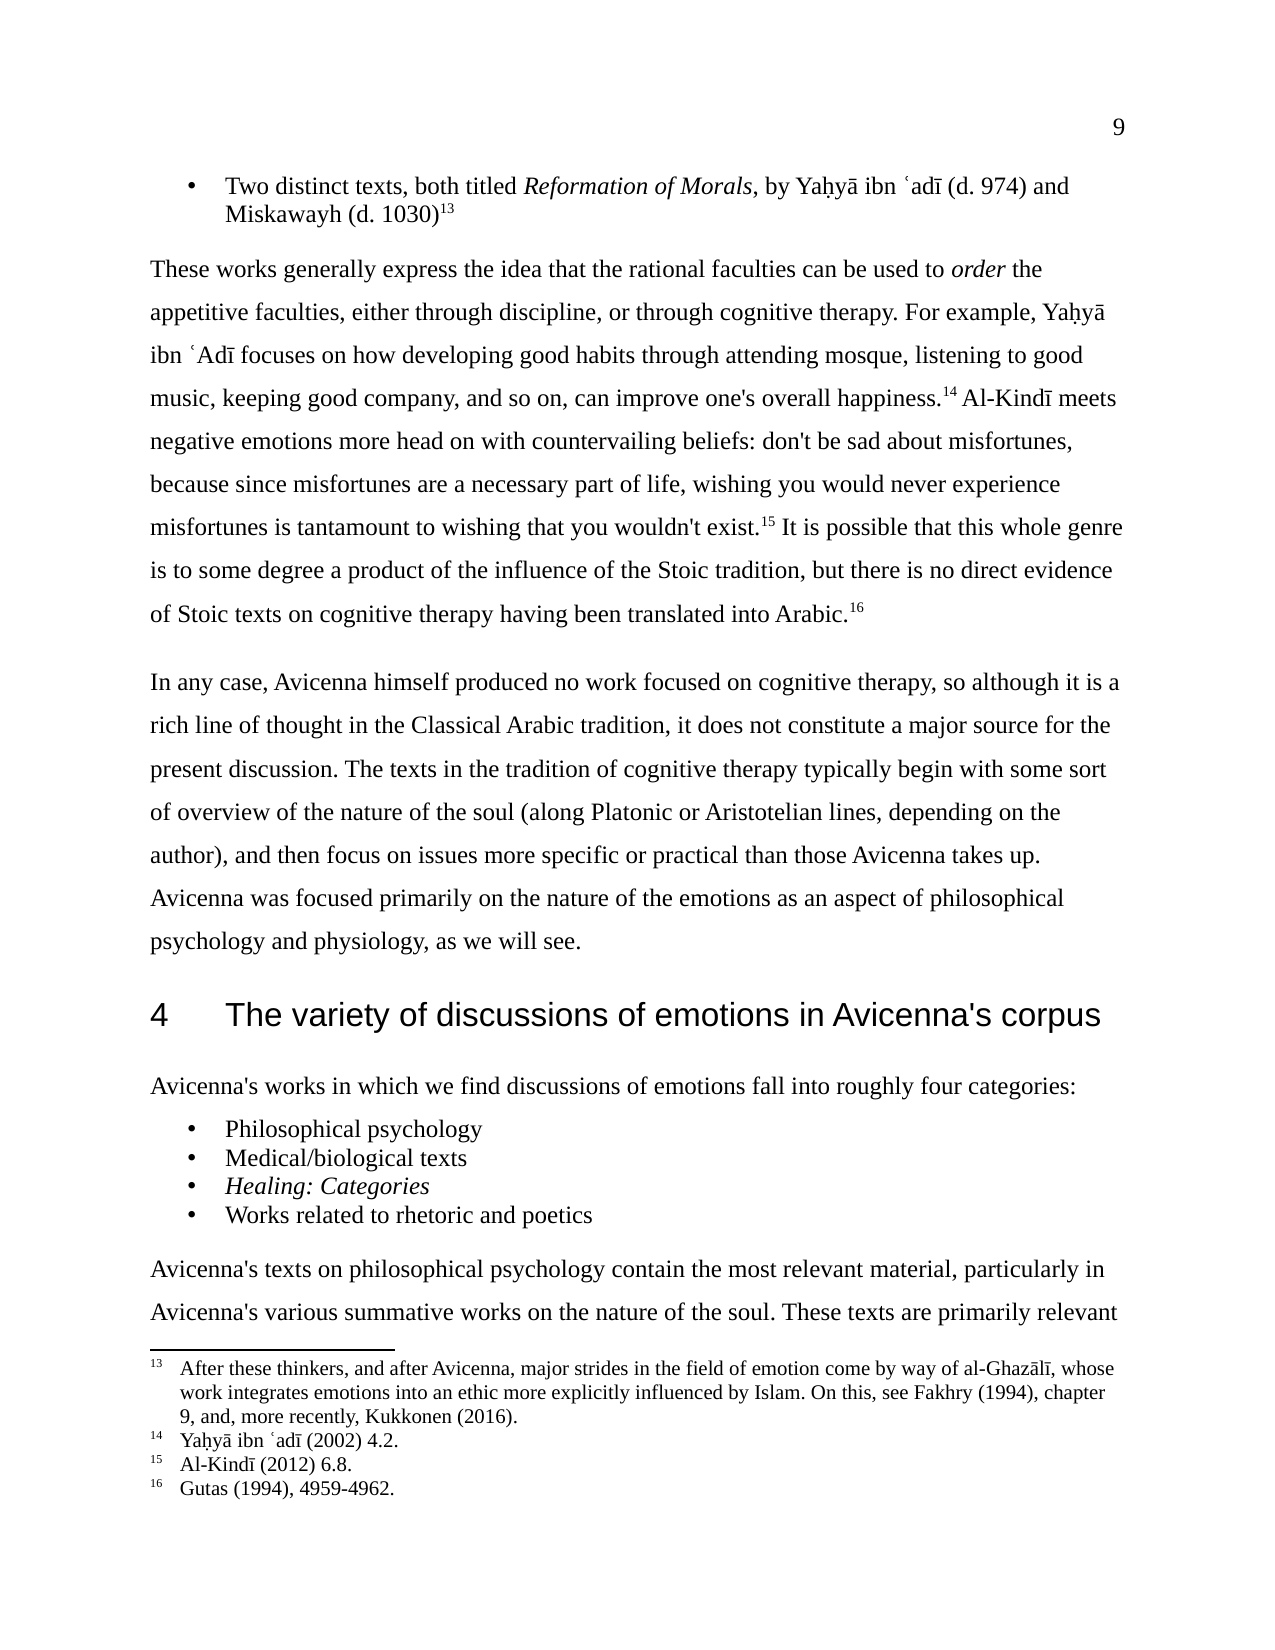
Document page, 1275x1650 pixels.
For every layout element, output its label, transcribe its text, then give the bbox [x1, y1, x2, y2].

text Gutas (1994), 4959-4962. [150, 1476, 1125, 1500]
list Works related to rhetoric and poetics [187, 1200, 1125, 1229]
text Yaḥyā ibn ʿadī (2002) 4.2. [150, 1428, 1125, 1452]
text Al-Kindī (2012) 6.8. [150, 1452, 1125, 1476]
subtitle 4 The variety of discussions of emotions in Avicenna's corpus [150, 995, 1125, 1033]
text These works generally express the idea that the rational faculties can be used to order the appetitive faculties, either through discipline, or through cognitive therapy. For example, Yaḥyā ibn ʿAdī focuses on how developing good habits through attending mosque, listening to good music, keeping good company, and so on, can improve one's overall happiness. Al-Kindī meets negative emotions more head on with countervailing beliefs: don't be sad about misfortunes, because since misfortunes are a necessary part of life, wishing you would never experience misfortunes is tantamount to wishing that you wouldn't exist. It is possible that this whole genre is to some degree a product of the influence of the Stoic tradition, but there is no direct evidence of Stoic texts on cognitive therapy having been translated into Arabic. [150, 254, 1125, 627]
list Healing: Categories [187, 1171, 1125, 1200]
list Philosophical psychology [187, 1114, 1125, 1143]
text Avicenna's works in which we find discussions of emotions fall into roughly four categories: [150, 1071, 1125, 1099]
list Medical/biological texts [187, 1143, 1125, 1171]
list After these thinkers, and after Avicenna, major strides in the field of emotion come by way of al-Ghazālī, whose work integrates emotions into an ethic more explicitly influenced by Islam. On this, see Fakhry (1994), chapter 9, and, more recently, Kukkonen (2016). [150, 1356, 1125, 1428]
text Avicenna's texts on philosophical psychology contain the most relevant material, particularly in Avicenna's various summative works on the nature of the soul. These texts are primarily relevant [150, 1254, 1125, 1326]
list Two distinct texts, both titled Reformation of Morals, by Yaḥyā ibn ʿadī (d. 974) and Miskawayh (d. 1030) [187, 171, 1125, 228]
text In any case, Avicenna himself produced no work focused on cognitive therapy, so although it is a rich line of thought in the Classical Arabic tradition, it does not constitute a major source for the present discussion. The texts in the tradition of cognitive therapy typically begin with some sort of overview of the nature of the soul (along Platonic or Aristotelian lines, depending on the author), and then focus on issues more specific or practical than those Avicenna takes up. Avicenna was focused primarily on the nature of the emotions as an aspect of philosophical psychology and physiology, as we will see. [150, 667, 1125, 955]
